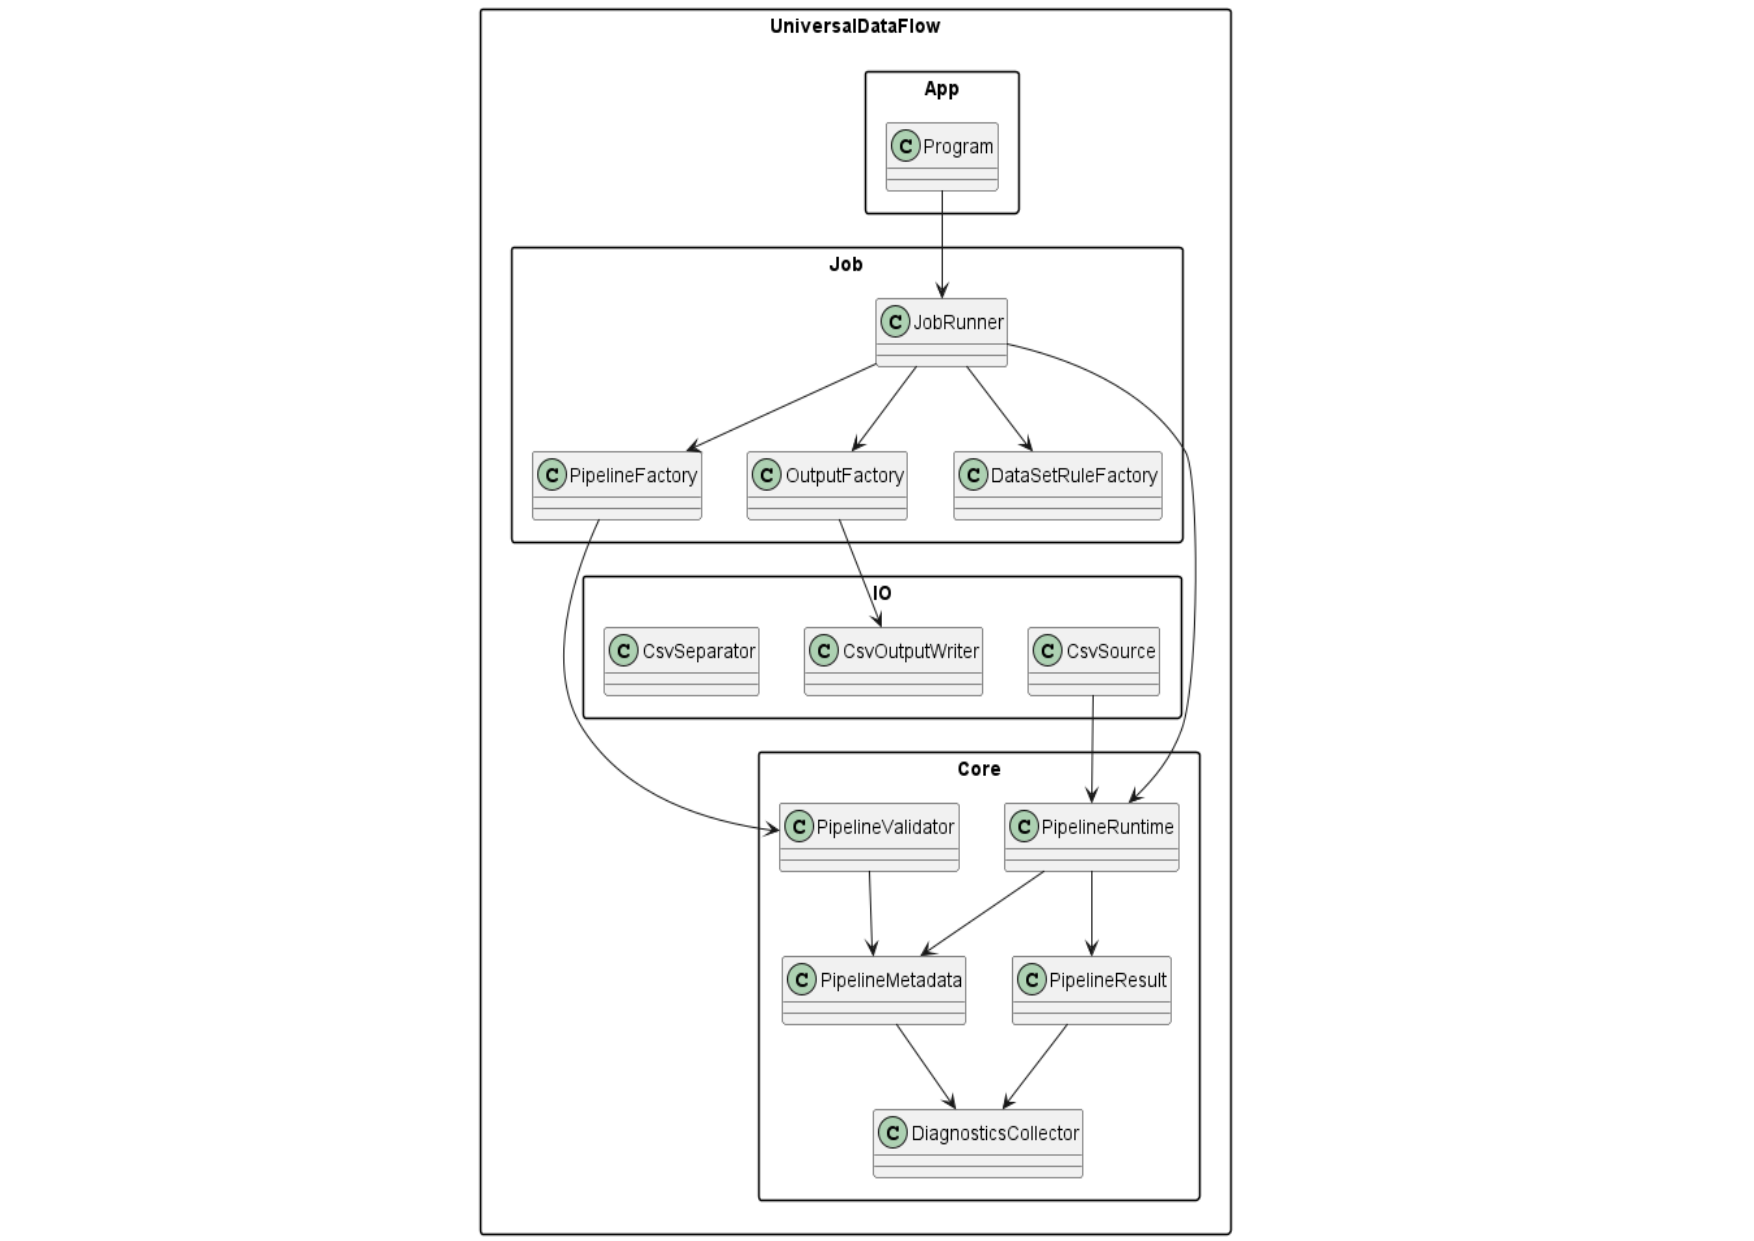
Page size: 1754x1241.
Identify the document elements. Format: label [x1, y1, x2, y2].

picture [471, 0, 1237, 1241]
